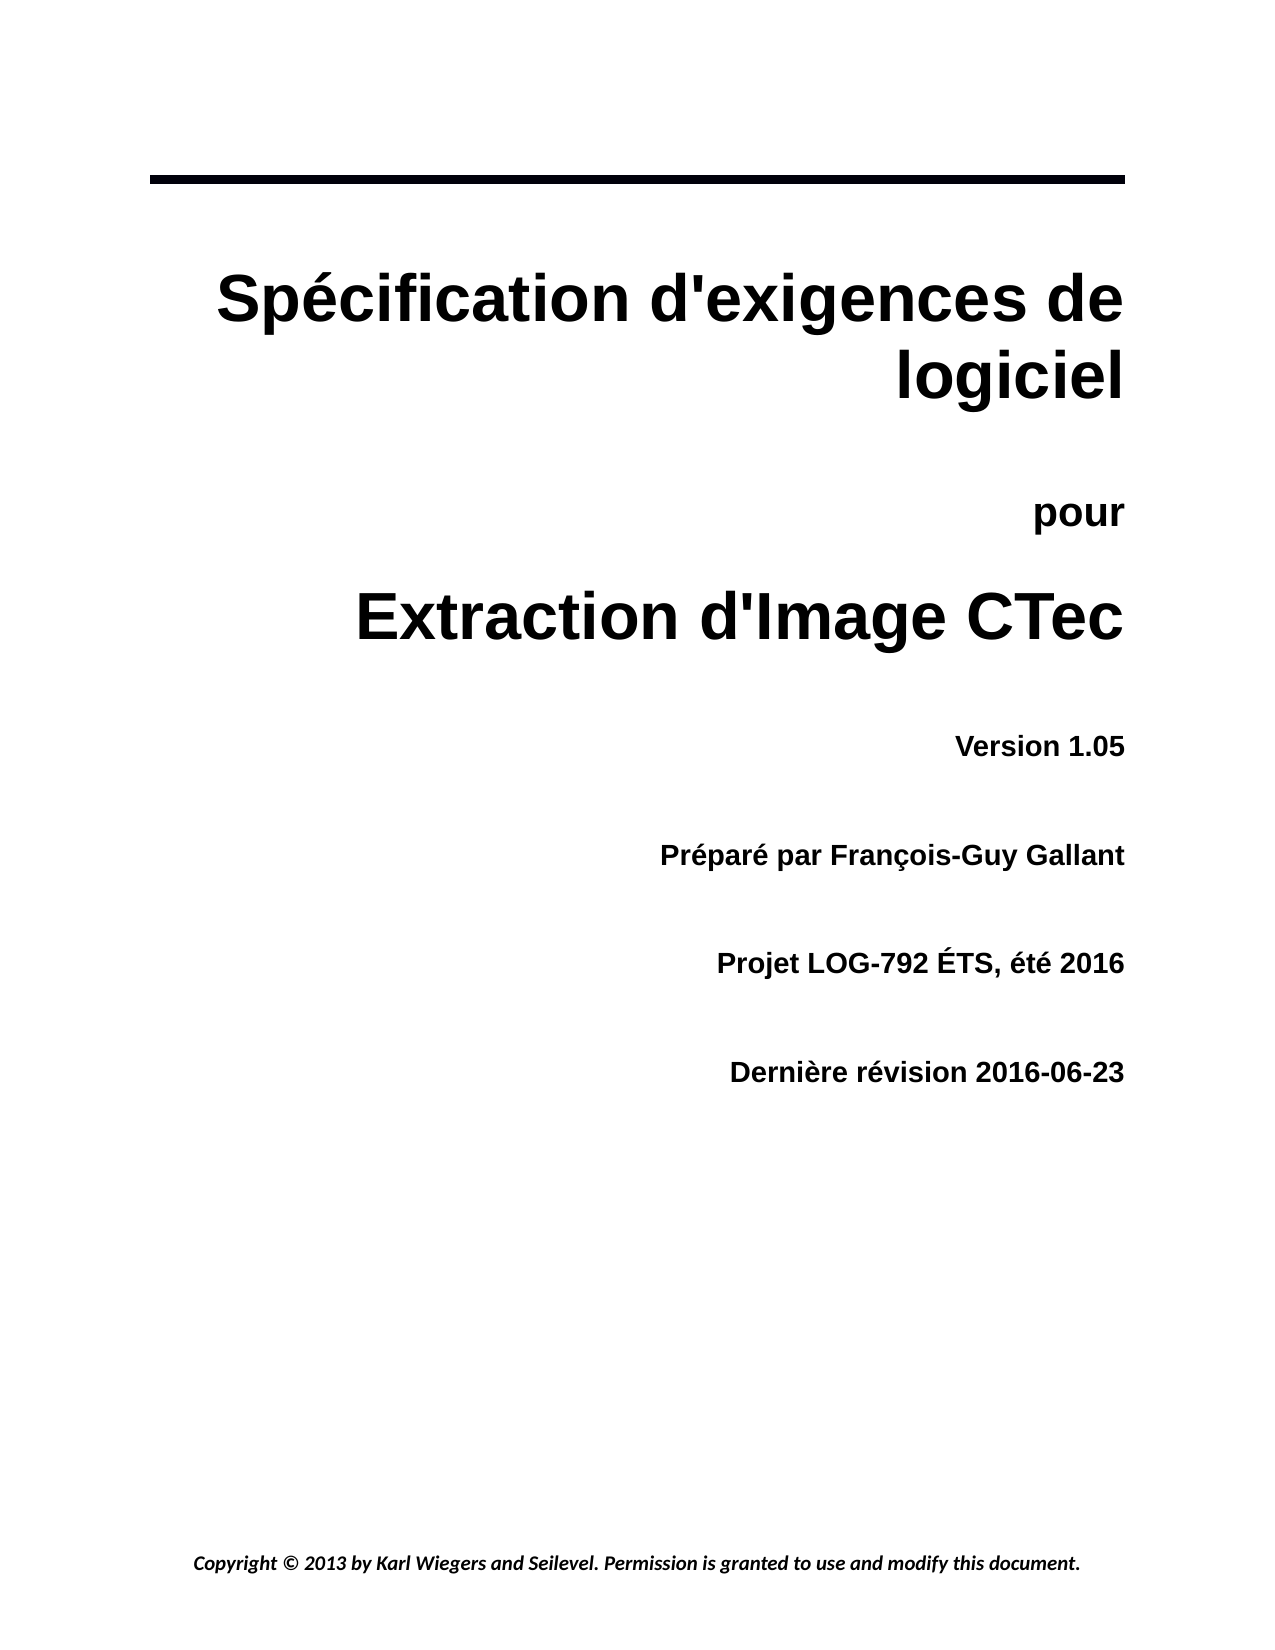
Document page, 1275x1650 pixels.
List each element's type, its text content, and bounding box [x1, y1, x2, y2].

title Spécification d'exigences de logiciel [150, 259, 1125, 413]
title Extraction d'Image CTec [150, 577, 1125, 654]
title pour [150, 488, 1125, 536]
text Version 1.05 [150, 729, 1125, 762]
text Préparé par François-Guy Gallant [150, 837, 1125, 871]
text Projet LOG-792 ÉTS, été 2016 [150, 946, 1125, 979]
text Dernière révision 2016-06-23 [150, 1054, 1125, 1088]
